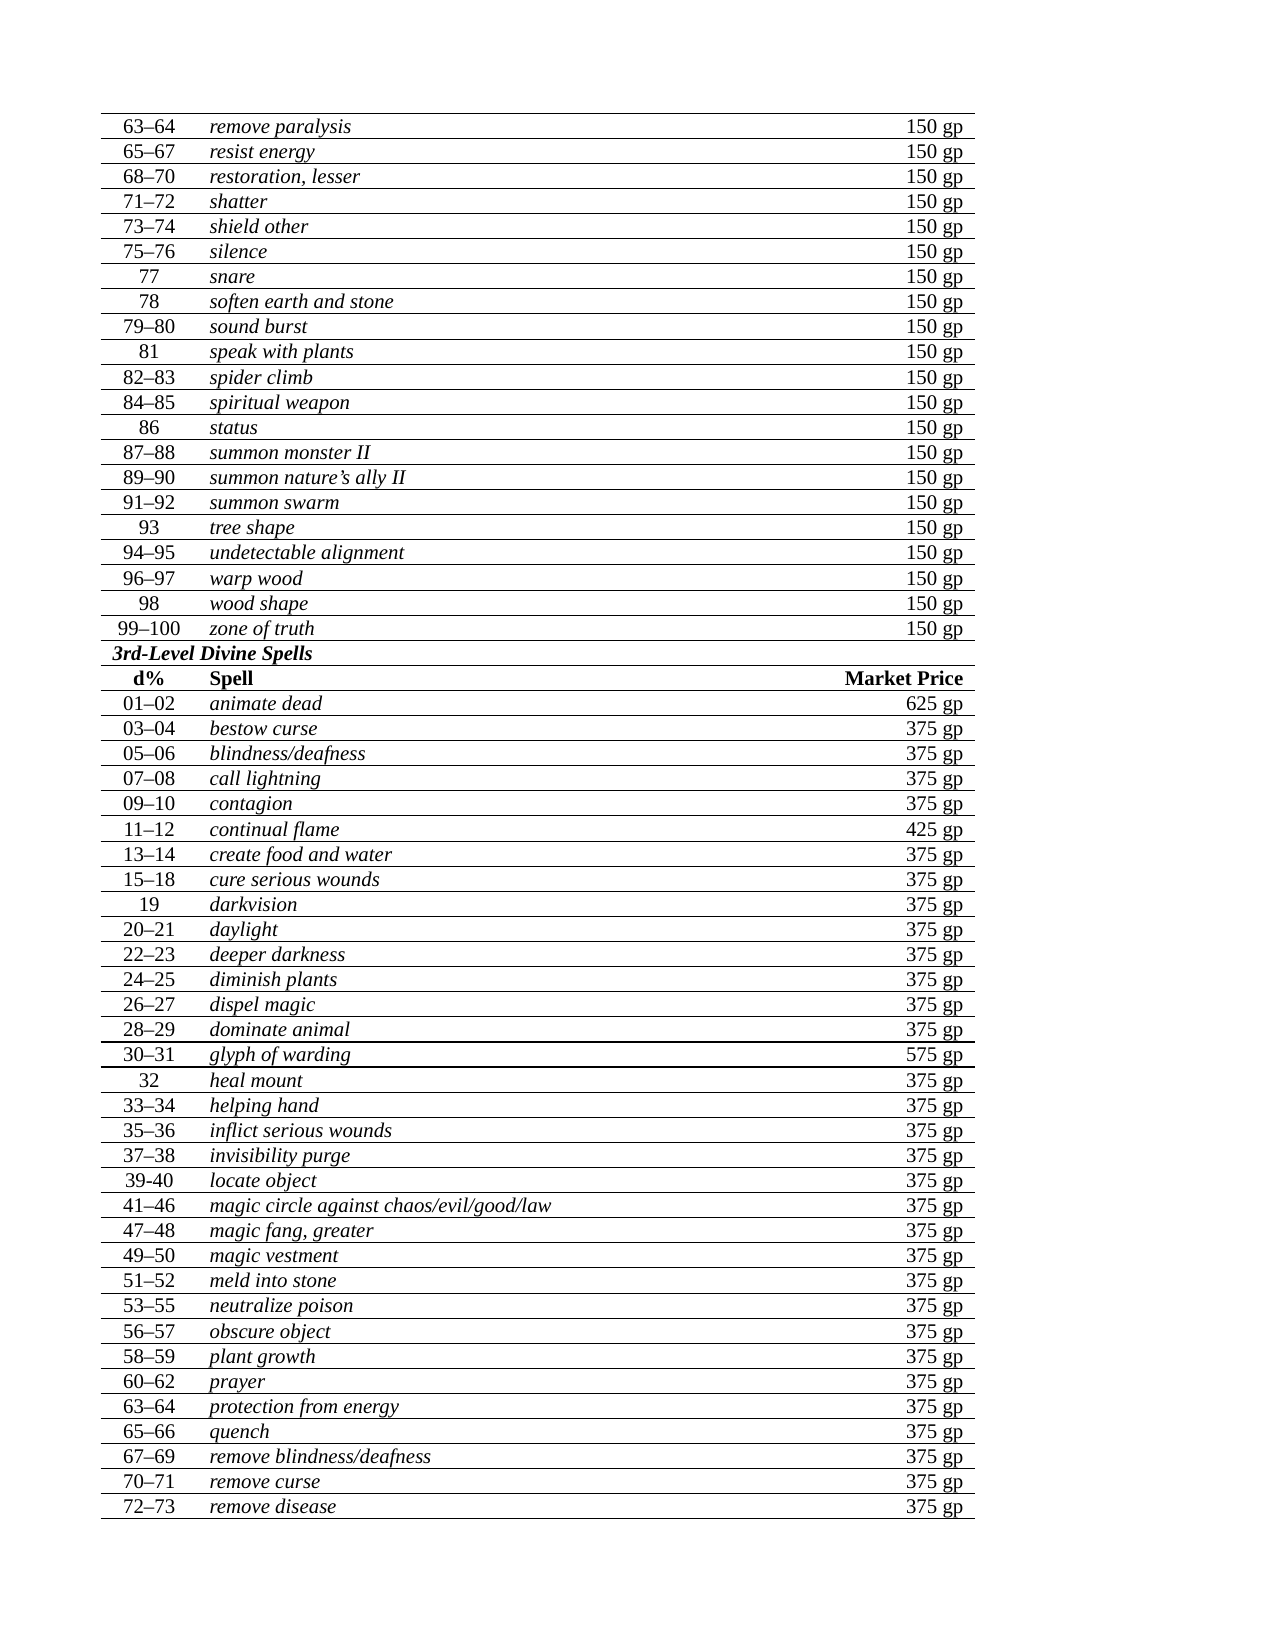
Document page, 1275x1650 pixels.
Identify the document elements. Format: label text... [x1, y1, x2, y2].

table_cell 375 gp [575, 842, 975, 866]
table_cell 375 gp [575, 791, 975, 815]
table_cell restoration, lesser [198, 164, 575, 188]
table_cell dominate animal [198, 1017, 575, 1041]
table_cell 375 gp [575, 1268, 975, 1292]
table_cell locate object [198, 1168, 575, 1192]
table_cell obscure object [198, 1319, 575, 1343]
table_cell 41–46 [101, 1193, 197, 1217]
table_cell undetectable alignment [198, 540, 575, 564]
table_cell 150 gp [575, 264, 975, 288]
table_cell 47–48 [101, 1218, 197, 1242]
table_cell 375 gp [575, 1218, 975, 1242]
table_cell 51–52 [101, 1268, 197, 1292]
table_cell 375 gp [575, 1469, 975, 1493]
table_cell Market Price [575, 666, 975, 690]
table_cell summon monster II [198, 440, 575, 464]
table_cell 84–85 [101, 390, 197, 414]
table_cell 77 [101, 264, 197, 288]
table_cell meld into stone [198, 1268, 575, 1292]
table_cell diminish plants [198, 967, 575, 991]
table_cell 625 gp [575, 691, 975, 715]
table_cell magic circle against chaos/evil/good/law [198, 1193, 575, 1217]
table_cell 20–21 [101, 917, 197, 941]
table_cell 150 gp [575, 415, 975, 439]
table_cell 98 [101, 591, 197, 614]
table_cell 03–04 [101, 716, 197, 740]
table_cell 68–70 [101, 164, 197, 188]
table_cell summon swarm [198, 490, 575, 514]
table_cell 63–64 [101, 1394, 197, 1418]
table_cell glyph of warding [198, 1043, 575, 1066]
table_cell spiritual weapon [198, 390, 575, 414]
table_cell 375 gp [575, 1068, 975, 1092]
table_cell 375 gp [575, 1394, 975, 1418]
table_cell 13–14 [101, 842, 197, 866]
table_cell 73–74 [101, 214, 197, 238]
table_cell 26–27 [101, 992, 197, 1016]
table_cell 150 gp [575, 490, 975, 514]
table_cell 375 gp [575, 942, 975, 966]
table_cell neutralize poison [198, 1294, 575, 1317]
table_cell 375 gp [575, 1143, 975, 1167]
table_cell protection from energy [198, 1394, 575, 1418]
table_cell 150 gp [575, 465, 975, 489]
table_cell 60–62 [101, 1369, 197, 1393]
table_cell invisibility purge [198, 1143, 575, 1167]
table_cell 375 gp [575, 1344, 975, 1368]
table_cell 375 gp [575, 1193, 975, 1217]
table_cell silence [198, 239, 575, 263]
table_cell 56–57 [101, 1319, 197, 1343]
table_cell 150 gp [575, 565, 975, 589]
table_cell helping hand [198, 1093, 575, 1117]
table_cell Spell [198, 666, 575, 690]
table_cell 72–73 [101, 1494, 197, 1518]
table_cell 63–64 [101, 114, 197, 138]
table_cell 150 gp [575, 365, 975, 389]
table_cell 150 gp [575, 540, 975, 564]
table_cell 81 [101, 340, 197, 363]
table_cell warp wood [198, 565, 575, 589]
table_cell 91–92 [101, 490, 197, 514]
table_cell animate dead [198, 691, 575, 715]
table_cell 375 gp [575, 1243, 975, 1267]
table_cell 09–10 [101, 791, 197, 815]
table_cell tree shape [198, 515, 575, 539]
table_cell 375 gp [575, 967, 975, 991]
table_cell speak with plants [198, 340, 575, 363]
table_cell 79–80 [101, 314, 197, 338]
table_cell plant growth [198, 1344, 575, 1368]
table_cell create food and water [198, 842, 575, 866]
table_cell 375 gp [575, 1017, 975, 1041]
table_cell 65–67 [101, 139, 197, 163]
table_cell inflict serious wounds [198, 1118, 575, 1142]
table_cell summon nature’s ally II [198, 465, 575, 489]
table_cell blindness/deafness [198, 741, 575, 765]
table_cell 375 gp [575, 1419, 975, 1443]
table_cell magic vestment [198, 1243, 575, 1267]
table_cell dispel magic [198, 992, 575, 1016]
table_cell 65–66 [101, 1419, 197, 1443]
table_cell 375 gp [575, 867, 975, 891]
table_cell 375 gp [575, 917, 975, 941]
table_cell 3rd-Level Divine Spells [101, 641, 975, 665]
table_cell 15–18 [101, 867, 197, 891]
table_cell 33–34 [101, 1093, 197, 1117]
table_cell deeper darkness [198, 942, 575, 966]
table_cell 67–69 [101, 1444, 197, 1468]
table_cell 150 gp [575, 314, 975, 338]
table_cell 150 gp [575, 139, 975, 163]
table_cell 150 gp [575, 164, 975, 188]
table_cell 82–83 [101, 365, 197, 389]
table_cell 150 gp [575, 189, 975, 213]
table_cell daylight [198, 917, 575, 941]
table_cell 375 gp [575, 1168, 975, 1192]
table_cell 11–12 [101, 816, 197, 841]
table_cell prayer [198, 1369, 575, 1393]
table_cell resist energy [198, 139, 575, 163]
table_cell contagion [198, 791, 575, 815]
table_cell quench [198, 1419, 575, 1443]
table_cell 375 gp [575, 1118, 975, 1142]
table_cell remove paralysis [198, 114, 575, 138]
table_cell status [198, 415, 575, 439]
table_cell shield other [198, 214, 575, 238]
table_cell sound burst [198, 314, 575, 338]
table_cell 150 gp [575, 515, 975, 539]
table_cell 375 gp [575, 716, 975, 740]
table_cell remove disease [198, 1494, 575, 1518]
table_cell 375 gp [575, 1444, 975, 1468]
table_cell 375 gp [575, 1093, 975, 1117]
table_cell 28–29 [101, 1017, 197, 1041]
table_cell 375 gp [575, 1369, 975, 1393]
table_cell 32 [101, 1068, 197, 1092]
table_cell 53–55 [101, 1294, 197, 1317]
table_cell zone of truth [198, 616, 575, 640]
table_cell continual flame [198, 816, 575, 841]
table_cell 07–08 [101, 766, 197, 790]
table_cell shatter [198, 189, 575, 213]
table_cell 37–38 [101, 1143, 197, 1167]
table_cell 75–76 [101, 239, 197, 263]
table_cell 30–31 [101, 1043, 197, 1066]
table_cell 150 gp [575, 289, 975, 313]
table_cell spider climb [198, 365, 575, 389]
table_cell 71–72 [101, 189, 197, 213]
table_cell 05–06 [101, 741, 197, 765]
table_cell bestow curse [198, 716, 575, 740]
table_cell magic fang, greater [198, 1218, 575, 1242]
table_cell 78 [101, 289, 197, 313]
table_cell 150 gp [575, 114, 975, 138]
table_cell cure serious wounds [198, 867, 575, 891]
table_cell 150 gp [575, 440, 975, 464]
table_cell 96–97 [101, 565, 197, 589]
table_cell 375 gp [575, 992, 975, 1016]
table_cell 93 [101, 515, 197, 539]
table_cell 425 gp [575, 816, 975, 841]
table_cell 49–50 [101, 1243, 197, 1267]
table_cell 87–88 [101, 440, 197, 464]
table_cell 150 gp [575, 340, 975, 363]
table_cell 99–100 [101, 616, 197, 640]
table_cell 375 gp [575, 1319, 975, 1343]
table_cell soften earth and stone [198, 289, 575, 313]
table_cell snare [198, 264, 575, 288]
table_cell darkvision [198, 892, 575, 916]
table_cell remove blindness/deafness [198, 1444, 575, 1468]
table_cell remove curse [198, 1469, 575, 1493]
table_cell 86 [101, 415, 197, 439]
table_cell 150 gp [575, 214, 975, 238]
table_cell heal mount [198, 1068, 575, 1092]
table_cell 22–23 [101, 942, 197, 966]
table_cell 39-40 [101, 1168, 197, 1192]
table_cell wood shape [198, 591, 575, 614]
table_cell 375 gp [575, 1494, 975, 1518]
table_cell 150 gp [575, 239, 975, 263]
table_cell 375 gp [575, 766, 975, 790]
table_cell 70–71 [101, 1469, 197, 1493]
table_cell 575 gp [575, 1043, 975, 1066]
table_cell call lightning [198, 766, 575, 790]
table_cell 19 [101, 892, 197, 916]
table_cell 375 gp [575, 1294, 975, 1317]
table_cell 94–95 [101, 540, 197, 564]
table_cell d% [101, 666, 197, 690]
table_cell 150 gp [575, 616, 975, 640]
table_cell 150 gp [575, 591, 975, 614]
table_cell 150 gp [575, 390, 975, 414]
table_cell 58–59 [101, 1344, 197, 1368]
table_cell 01–02 [101, 691, 197, 715]
table_cell 375 gp [575, 892, 975, 916]
table_cell 24–25 [101, 967, 197, 991]
table_cell 89–90 [101, 465, 197, 489]
table_cell 35–36 [101, 1118, 197, 1142]
table_cell 375 gp [575, 741, 975, 765]
